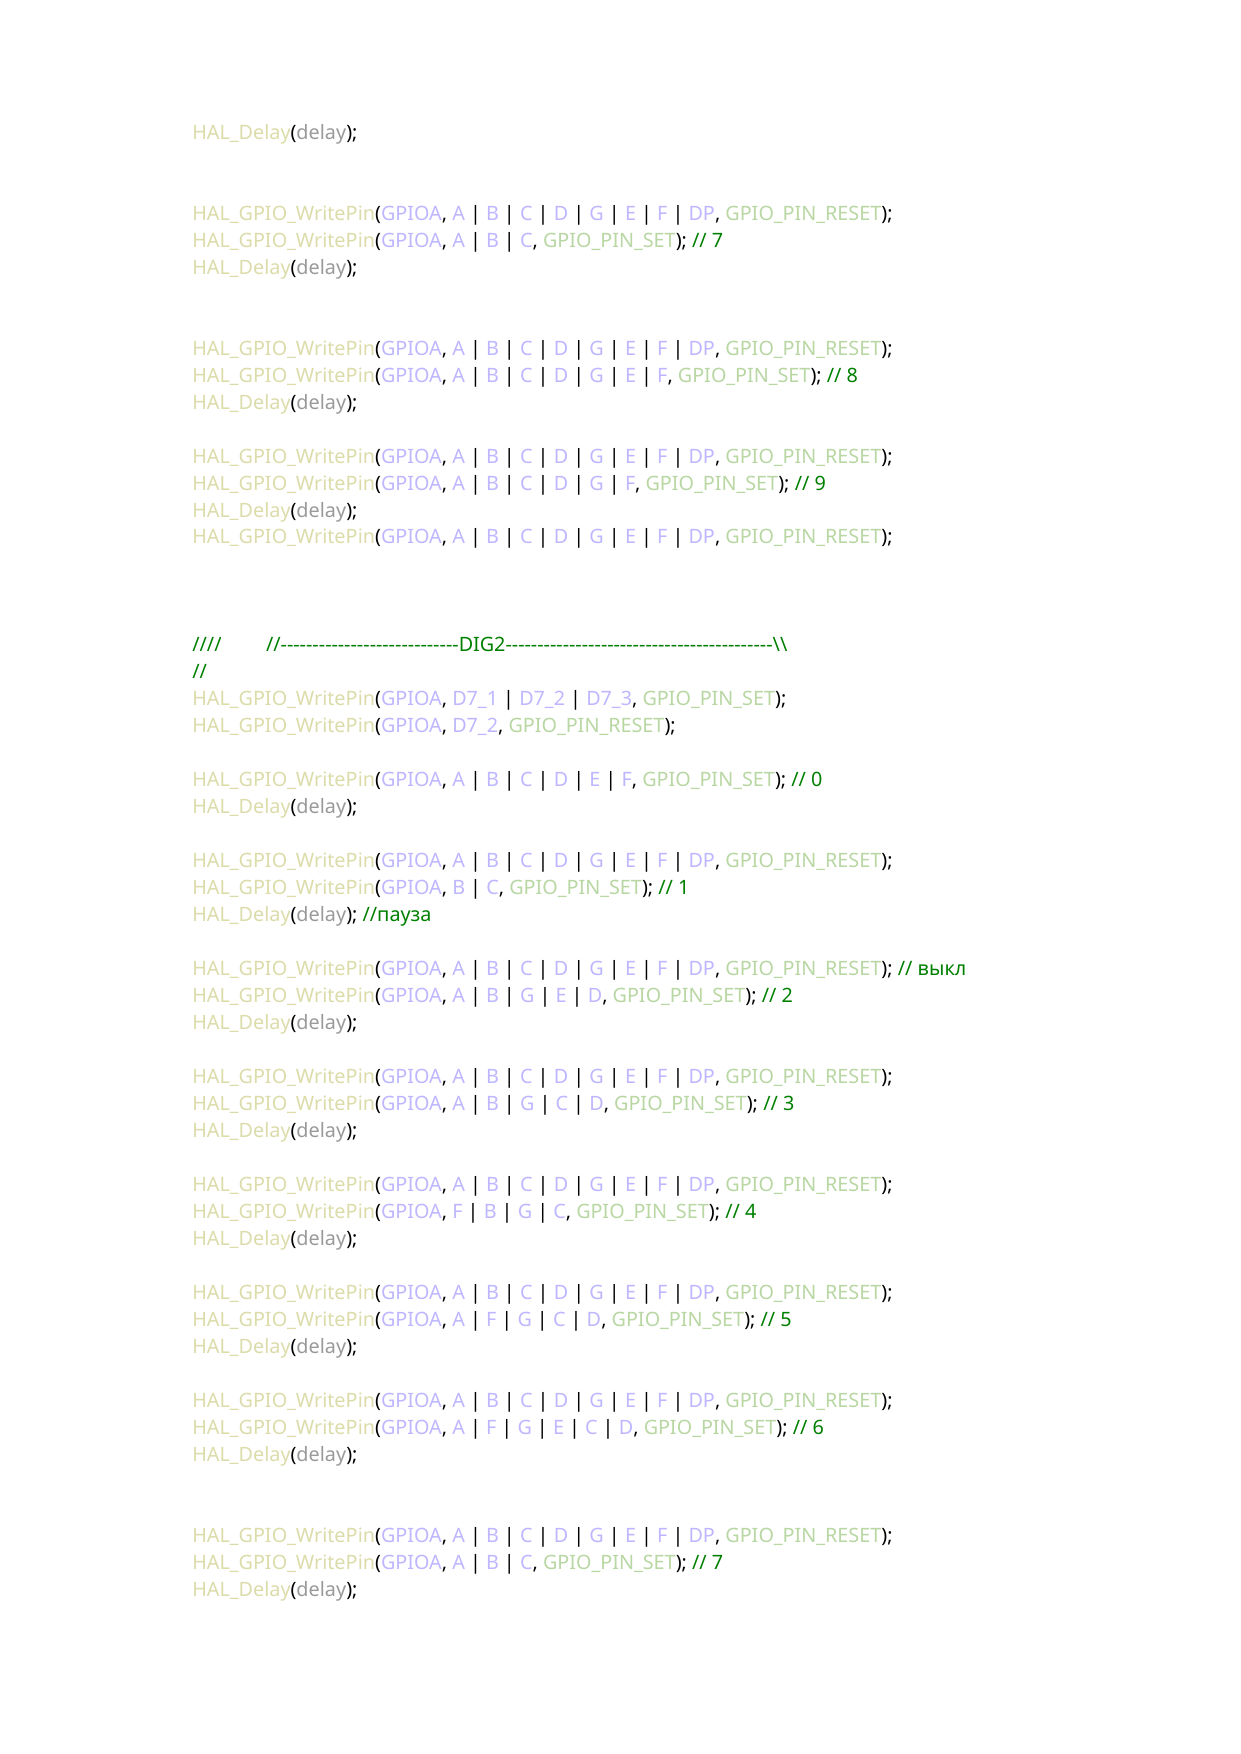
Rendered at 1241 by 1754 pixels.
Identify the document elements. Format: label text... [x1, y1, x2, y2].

text HAL_GPIO_WritePin(GPIOA, F | B | G | C, GPIO_PIN_SET); // 4 [118, 1197, 1122, 1224]
text HAL_GPIO_WritePin(GPIOA, A | B | C, GPIO_PIN_SET); // 7 [118, 226, 1122, 253]
text HAL_GPIO_WritePin(GPIOA, A | B | C | D | G | E | F | DP, GPIO_PIN_RESET); [118, 1062, 1122, 1089]
text HAL_GPIO_WritePin(GPIOA, A | B | C | D | G | E | F | DP, GPIO_PIN_RESET); [118, 1278, 1122, 1305]
text HAL_GPIO_WritePin(GPIOA, A | B | C | D | E | F, GPIO_PIN_SET); // 0 [118, 766, 1122, 793]
text HAL_GPIO_WritePin(GPIOA, D7_2, GPIO_PIN_RESET); [118, 712, 1122, 739]
text HAL_Delay(delay); [118, 118, 1122, 145]
text // [118, 658, 1122, 685]
text HAL_GPIO_WritePin(GPIOA, A | B | G | C | D, GPIO_PIN_SET); // 3 [118, 1089, 1122, 1116]
text HAL_GPIO_WritePin(GPIOA, A | B | C | D | G | E | F | DP, GPIO_PIN_RESET); [118, 847, 1122, 873]
text HAL_Delay(delay); [118, 1440, 1122, 1467]
text HAL_Delay(delay); [118, 1008, 1122, 1035]
text HAL_GPIO_WritePin(GPIOA, A | B | C | D | G | E | F | DP, GPIO_PIN_RESET); [118, 1386, 1122, 1413]
text HAL_Delay(delay); [118, 496, 1122, 523]
text //// //----------------------------DIG2------------------------------------------\\ [118, 631, 1122, 658]
text HAL_Delay(delay); [118, 793, 1122, 819]
text HAL_Delay(delay); [118, 1116, 1122, 1143]
text HAL_Delay(delay); [118, 253, 1122, 280]
text HAL_GPIO_WritePin(GPIOA, A | B | C | D | G | E | F | DP, GPIO_PIN_RESET); // выкл [118, 954, 1122, 981]
text HAL_Delay(delay); //пауза [118, 901, 1122, 927]
text HAL_Delay(delay); [118, 1575, 1122, 1602]
text HAL_GPIO_WritePin(GPIOA, A | F | G | C | D, GPIO_PIN_SET); // 5 [118, 1305, 1122, 1332]
text HAL_GPIO_WritePin(GPIOA, A | F | G | E | C | D, GPIO_PIN_SET); // 6 [118, 1413, 1122, 1440]
text HAL_Delay(delay); [118, 1332, 1122, 1359]
text HAL_Delay(delay); [118, 1224, 1122, 1251]
text HAL_GPIO_WritePin(GPIOA, A | B | C | D | G | E | F | DP, GPIO_PIN_RESET); [118, 523, 1122, 550]
text HAL_GPIO_WritePin(GPIOA, A | B | C | D | G | F, GPIO_PIN_SET); // 9 [118, 469, 1122, 496]
text HAL_GPIO_WritePin(GPIOA, A | B | C | D | G | E | F | DP, GPIO_PIN_RESET); [118, 334, 1122, 361]
text HAL_GPIO_WritePin(GPIOA, B | C, GPIO_PIN_SET); // 1 [118, 873, 1122, 901]
text HAL_GPIO_WritePin(GPIOA, D7_1 | D7_2 | D7_3, GPIO_PIN_SET); [118, 685, 1122, 712]
text HAL_GPIO_WritePin(GPIOA, A | B | C | D | G | E | F | DP, GPIO_PIN_RESET); [118, 199, 1122, 226]
text HAL_GPIO_WritePin(GPIOA, A | B | C | D | G | E | F | DP, GPIO_PIN_RESET); [118, 442, 1122, 469]
text HAL_GPIO_WritePin(GPIOA, A | B | C, GPIO_PIN_SET); // 7 [118, 1548, 1122, 1575]
text HAL_GPIO_WritePin(GPIOA, A | B | C | D | G | E | F | DP, GPIO_PIN_RESET); [118, 1521, 1122, 1548]
text HAL_GPIO_WritePin(GPIOA, A | B | C | D | G | E | F, GPIO_PIN_SET); // 8 [118, 361, 1122, 388]
text HAL_GPIO_WritePin(GPIOA, A | B | C | D | G | E | F | DP, GPIO_PIN_RESET); [118, 1170, 1122, 1197]
text HAL_GPIO_WritePin(GPIOA, A | B | G | E | D, GPIO_PIN_SET); // 2 [118, 981, 1122, 1008]
text HAL_Delay(delay); [118, 388, 1122, 415]
